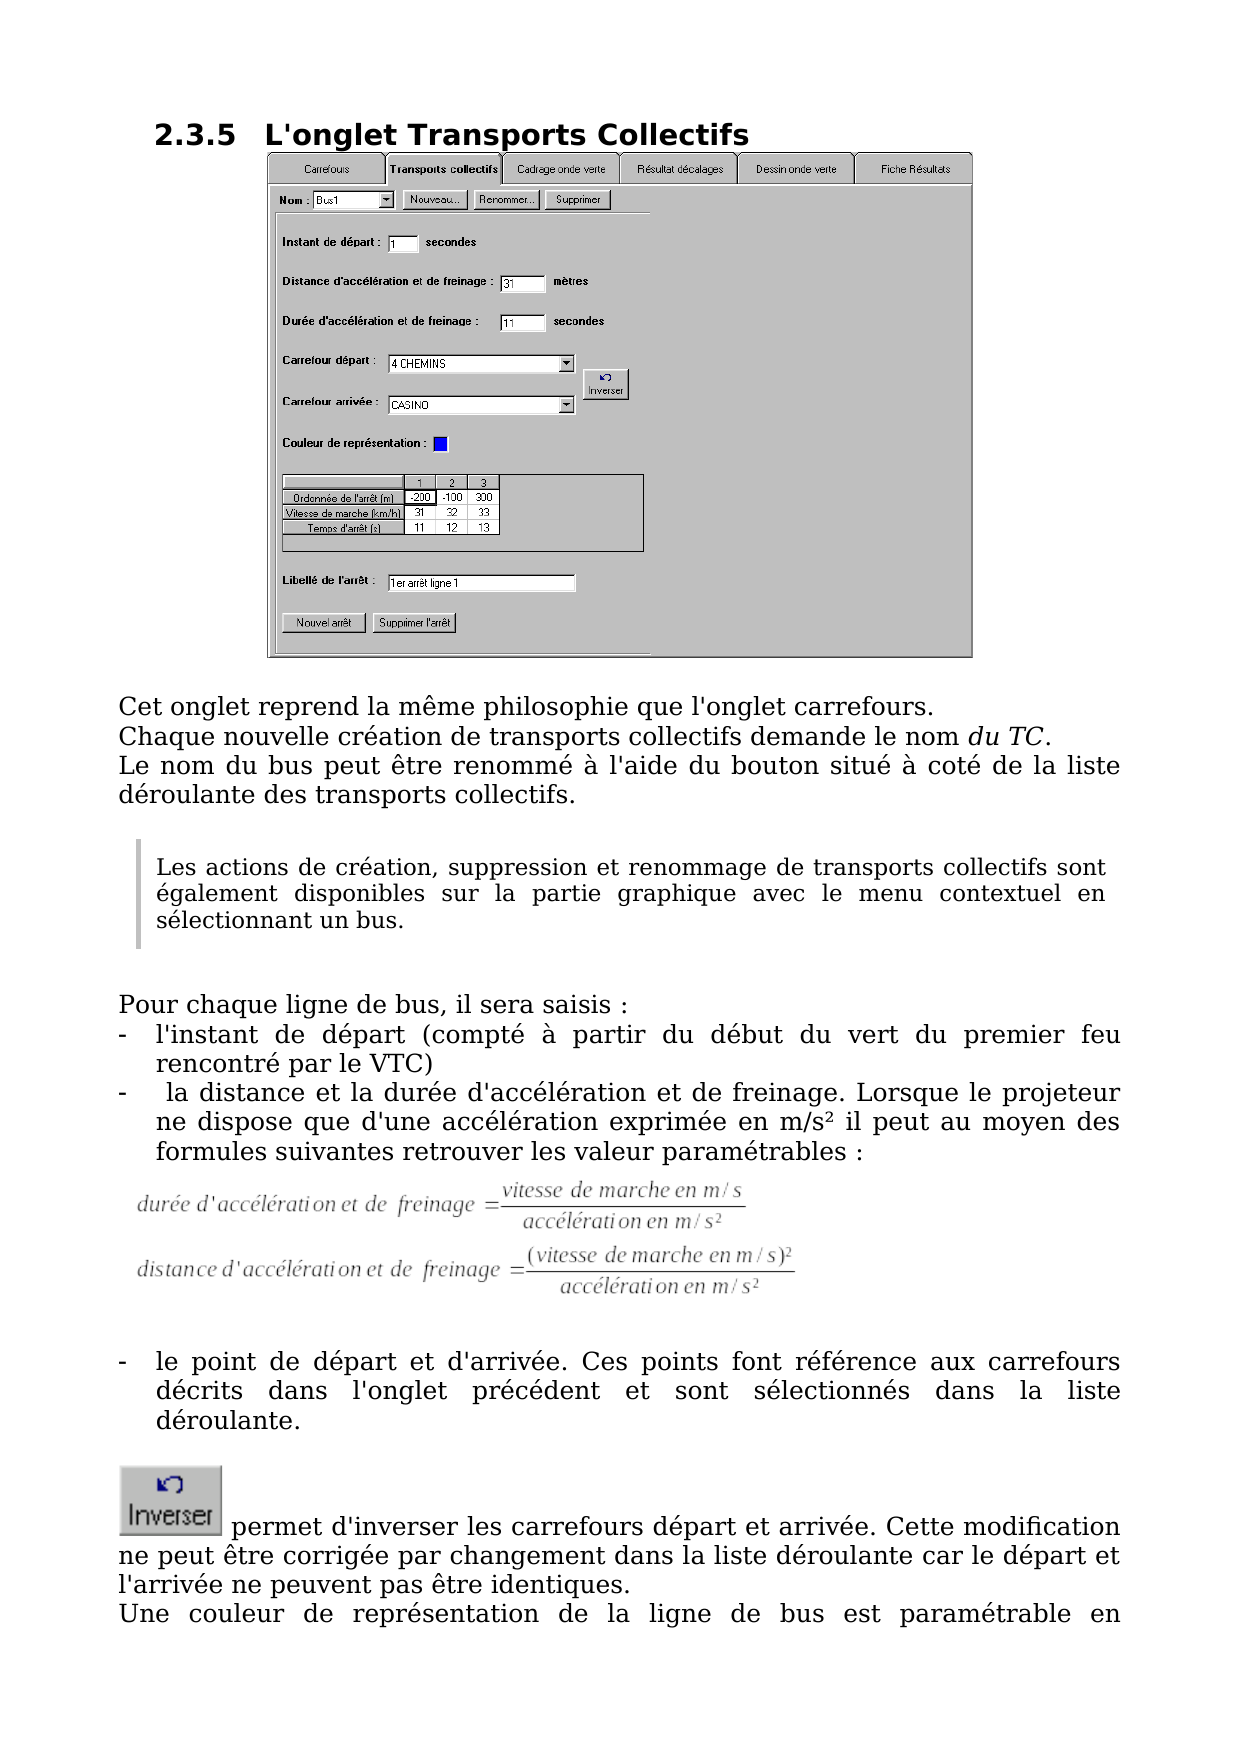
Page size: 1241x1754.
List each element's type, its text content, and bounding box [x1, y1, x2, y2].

text Une couleur de représentation de la ligne de bus est paramétrable en [118, 1600, 1122, 1629]
picture [118, 1464, 223, 1536]
list le point de départ et d'arrivée. Ces points font référence aux carrefours décrits dans l'onglet précédent et sont sélectionnés dans la liste déroulante. [118, 1347, 1122, 1435]
list la distance et la durée d'accélération et de freinage. Lorsque le projeteur ne dispose que d'une accélération exprimée en m/s² il peut au moyen des formules suivantes retrouver les valeur paramétrables : [118, 1078, 1122, 1166]
picture [267, 152, 973, 658]
list l'instant de départ (compté à partir du début du vert du premier feu rencontré par le VTC) [118, 1020, 1122, 1078]
text Chaque nouvelle création de transports collectifs demande le nom du TC. [118, 722, 1122, 751]
subtitle L'onglet Transports Collectifs [153, 118, 1122, 152]
text Le nom du bus peut être renommé à l'aide du bouton situé à coté de la liste déroulante des transports collectifs. [118, 751, 1122, 809]
text Les actions de création, suppression et renommage de transports collectifs sont également disponibles sur la partie graphique avec le menu contextuel en sélectionnant un bus. [141, 839, 1122, 949]
text Cet onglet reprend la même philosophie que l'onglet carrefours. [118, 692, 1122, 722]
text permet d'inverser les carrefours départ et arrivée. Cette modification ne peut être corrigée par changement dans la liste déroulante car le départ et l'arrivée ne peuvent pas être identiques. [118, 1464, 1122, 1600]
text Pour chaque ligne de bus, il sera saisis : [118, 991, 1122, 1020]
